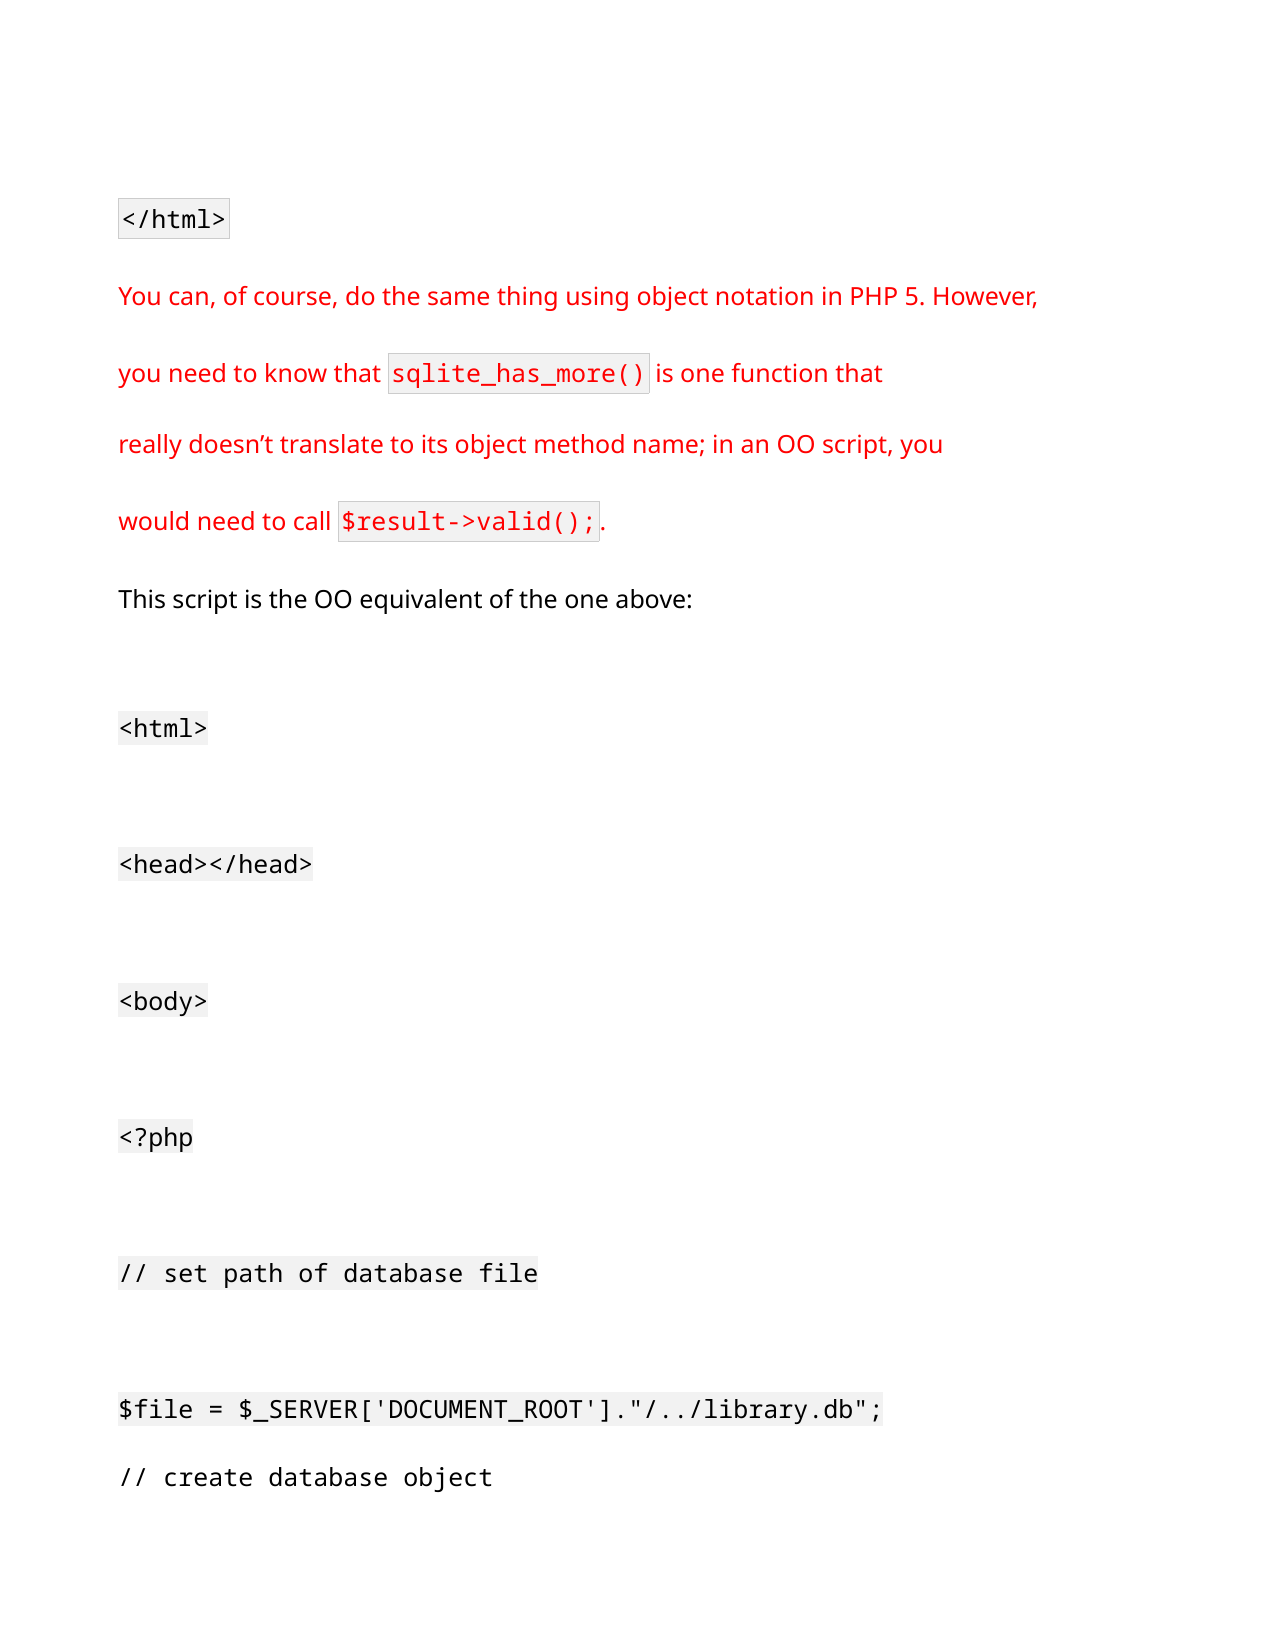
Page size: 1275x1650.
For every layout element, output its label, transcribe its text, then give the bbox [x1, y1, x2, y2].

text This script is the OO equivalent of the one above: [118, 581, 1157, 615]
text <html> <head></head> <body> <?php // set path of database file $file = $_SERVER['DOCUMENT_ROOT']."/../library.db"; [118, 642, 1157, 1426]
text // create database object [118, 1460, 1157, 1494]
text </html> [118, 118, 1157, 238]
text You can, of course, do the same thing using object notation in PHP 5. However, you need to know that sqlite_has_more() is one function that really doesn’t translate to its object method name; in an OO script, you would need to call $result->valid();. [118, 278, 1157, 541]
